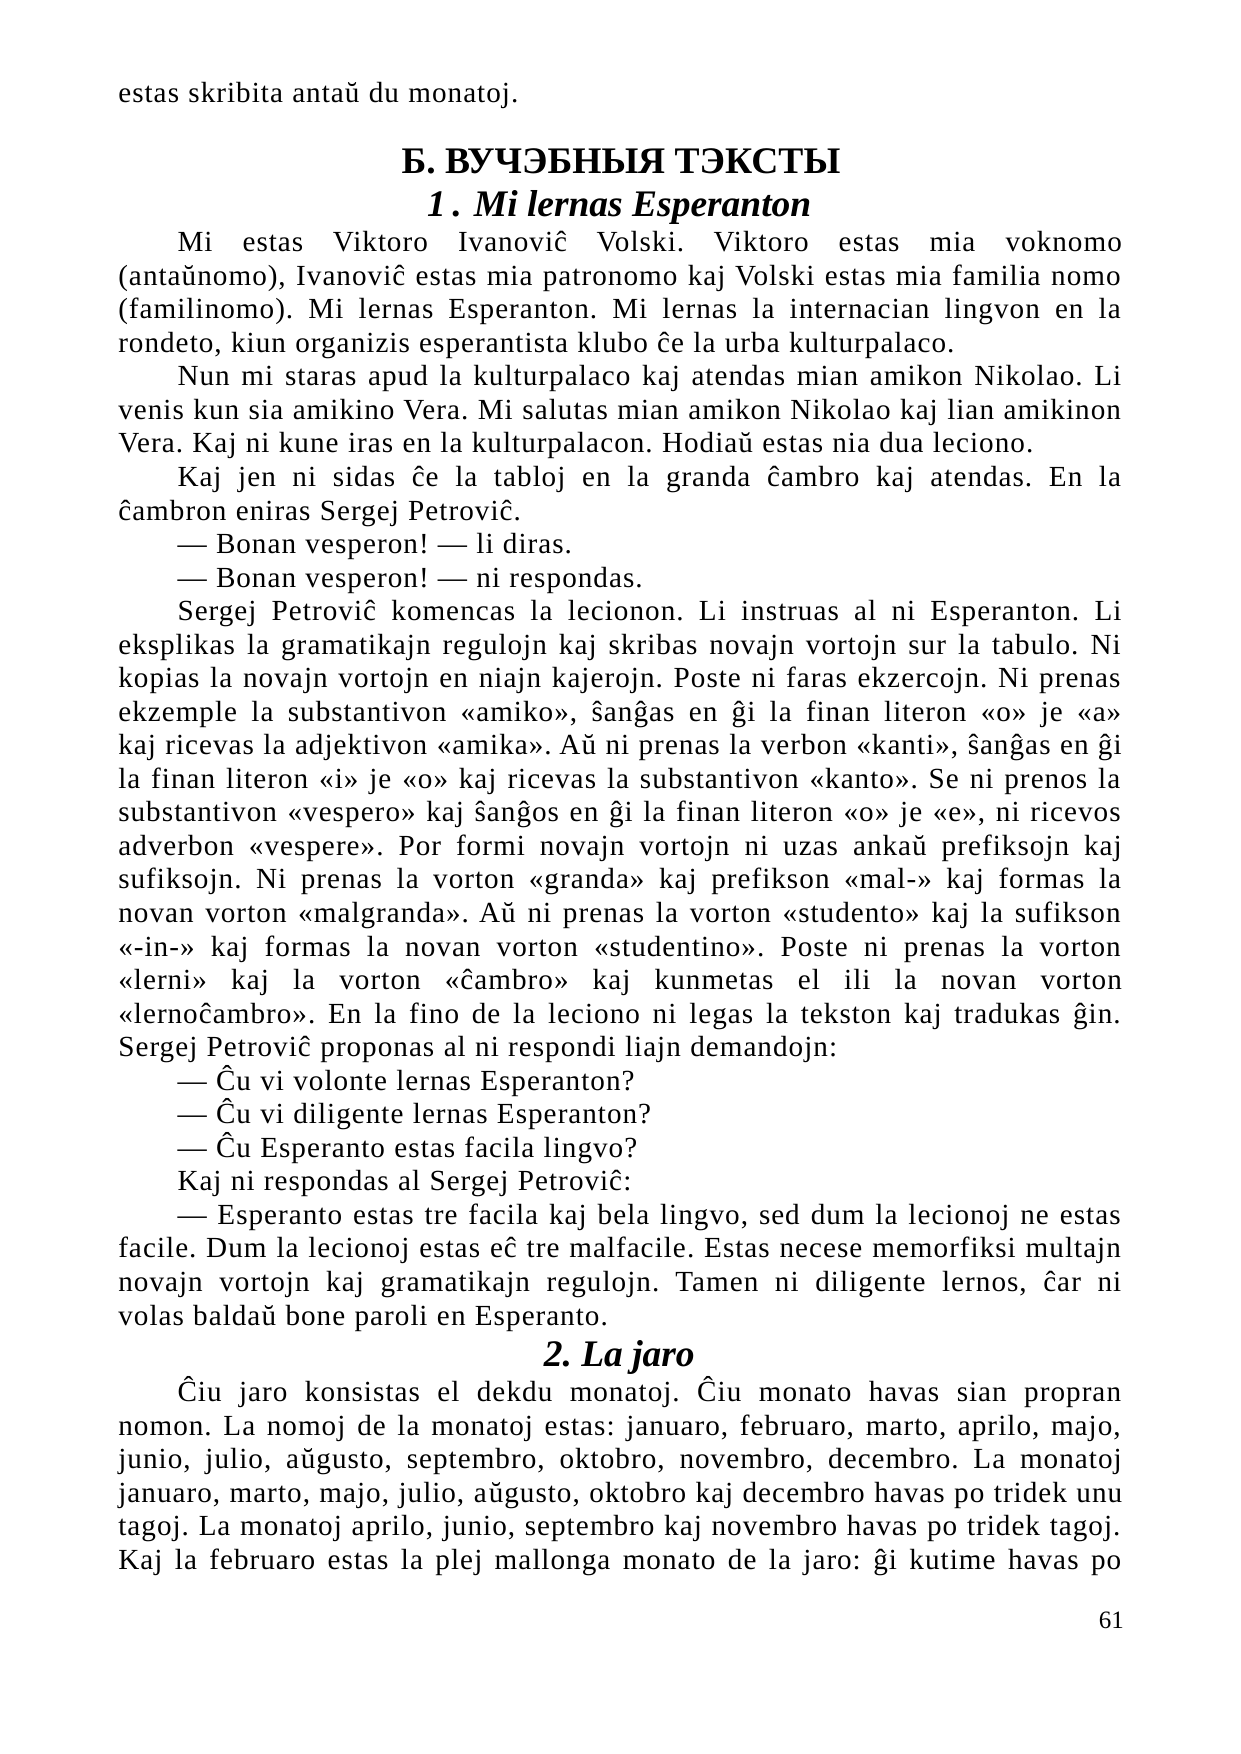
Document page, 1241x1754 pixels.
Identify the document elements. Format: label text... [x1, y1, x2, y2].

text Ĉiu jaro konsistas el dekdu monatoj. Ĉiu monato havas sian propran nomon. La nomoj de la monatoj estas: januaro, februaro, marto, aprilo, majo, junio, julio, aŭgusto, septembro, oktobro, novembro, decembro. La monatoj januaro, marto, majo, julio, aŭgusto, oktobro kaj decembro havas po tridek unu tagoj. La monatoj aprilo, junio, septembro kaj novembro havas po tridek tagoj. Kaj la februaro estas la plej mallonga monato de la jaro: ĝi kutime havas po [118, 1374, 1123, 1576]
text 1. Mi lernas Esperanton [118, 181, 1123, 224]
subtitle Б. ВУЧЭБНЫЯ ТЭКСТЫ [118, 138, 1123, 181]
text — Bonan vesperon! — ni respondas. [118, 560, 1123, 593]
text Nun mi staras apud la kulturpalaco kaj atendas mian amikon Nikolao. Li venis kun sia amikino Vera. Mi salutas mian amikon Nikolao kaj lian amikinon Vera. Kaj ni kune iras en la kulturpalacon. Hodiaŭ estas nia dua leciono. [118, 358, 1123, 459]
text Mi estas Viktoro Ivanoviĉ Volski. Viktoro estas mia voknomo (antaŭnomo), Ivanoviĉ estas mia patronomo kaj Volski estas mia familia nomo (familinomo). Mi lernas Esperanton. Mi lernas la internacian lingvon en la rondeto, kiun organizis esperantista klubo ĉe la urba kulturpalaco. [118, 224, 1123, 358]
text — Ĉu Esperanto estas facila lingvo? [118, 1130, 1123, 1163]
text 2. La jaro [118, 1331, 1123, 1374]
text estas skribita antaŭ du monatoj. [118, 75, 1123, 108]
text — Ĉu vi diligente lernas Esperanton? [118, 1096, 1123, 1130]
text — Esperanto estas tre facila kaj bela lingvo, sed dum la lecionoj ne estas facile. Dum la lecionoj estas eĉ tre malfacile. Estas necese memorfiksi multajn novajn vortojn kaj gramatikajn regulojn. Tamen ni diligente lernos, ĉar ni volas baldaŭ bone paroli en Esperanto. [118, 1197, 1123, 1331]
text — Ĉu vi volonte lernas Esperanton? [118, 1063, 1123, 1096]
text Kaj ni respondas al Sergej Petroviĉ: [118, 1163, 1123, 1197]
text Sergej Petroviĉ komencas la lecionon. Li instruas al ni Esperanton. Li eksplikas la gramatikajn regulojn kaj skribas novajn vortojn sur la tabulo. Ni kopias la novajn vortojn en niajn kajerojn. Poste ni faras ekzercojn. Ni prenas ekzemple la substantivon «amiko», ŝanĝas en ĝi la finan literon «o» je «a» kaj ricevas la adjektivon «amika». Aŭ ni prenas la verbon «kanti», ŝanĝas en ĝi la finan literon «i» je «o» kaj ricevas la substantivon «kanto». Se ni prenos la substantivon «vespero» kaj ŝanĝos en ĝi la finan literon «o» je «e», ni ricevos adverbon «vespere». Por formi novajn vortojn ni uzas ankaŭ prefiksojn kaj sufiksojn. Ni prenas la vorton «granda» kaj prefikson «mal-» kaj formas la novan vorton «malgranda». Aŭ ni prenas la vorton «studento» kaj la sufikson «-in-» kaj formas la novan vorton «studentino». Poste ni prenas la vorton «lerni» kaj la vorton «ĉambro» kaj kunmetas el ili la novan vorton «lernoĉambro». En la fino de la leciono ni legas la tekston kaj tradukas ĝin. Sergej Petroviĉ proponas al ni respondi liajn demandojn: [118, 593, 1123, 1063]
text Kaj jen ni sidas ĉe la tabloj en la granda ĉambro kaj atendas. En la ĉambron eniras Sergej Petroviĉ. [118, 459, 1123, 526]
text — Bonan vesperon! — li diras. [118, 526, 1123, 560]
